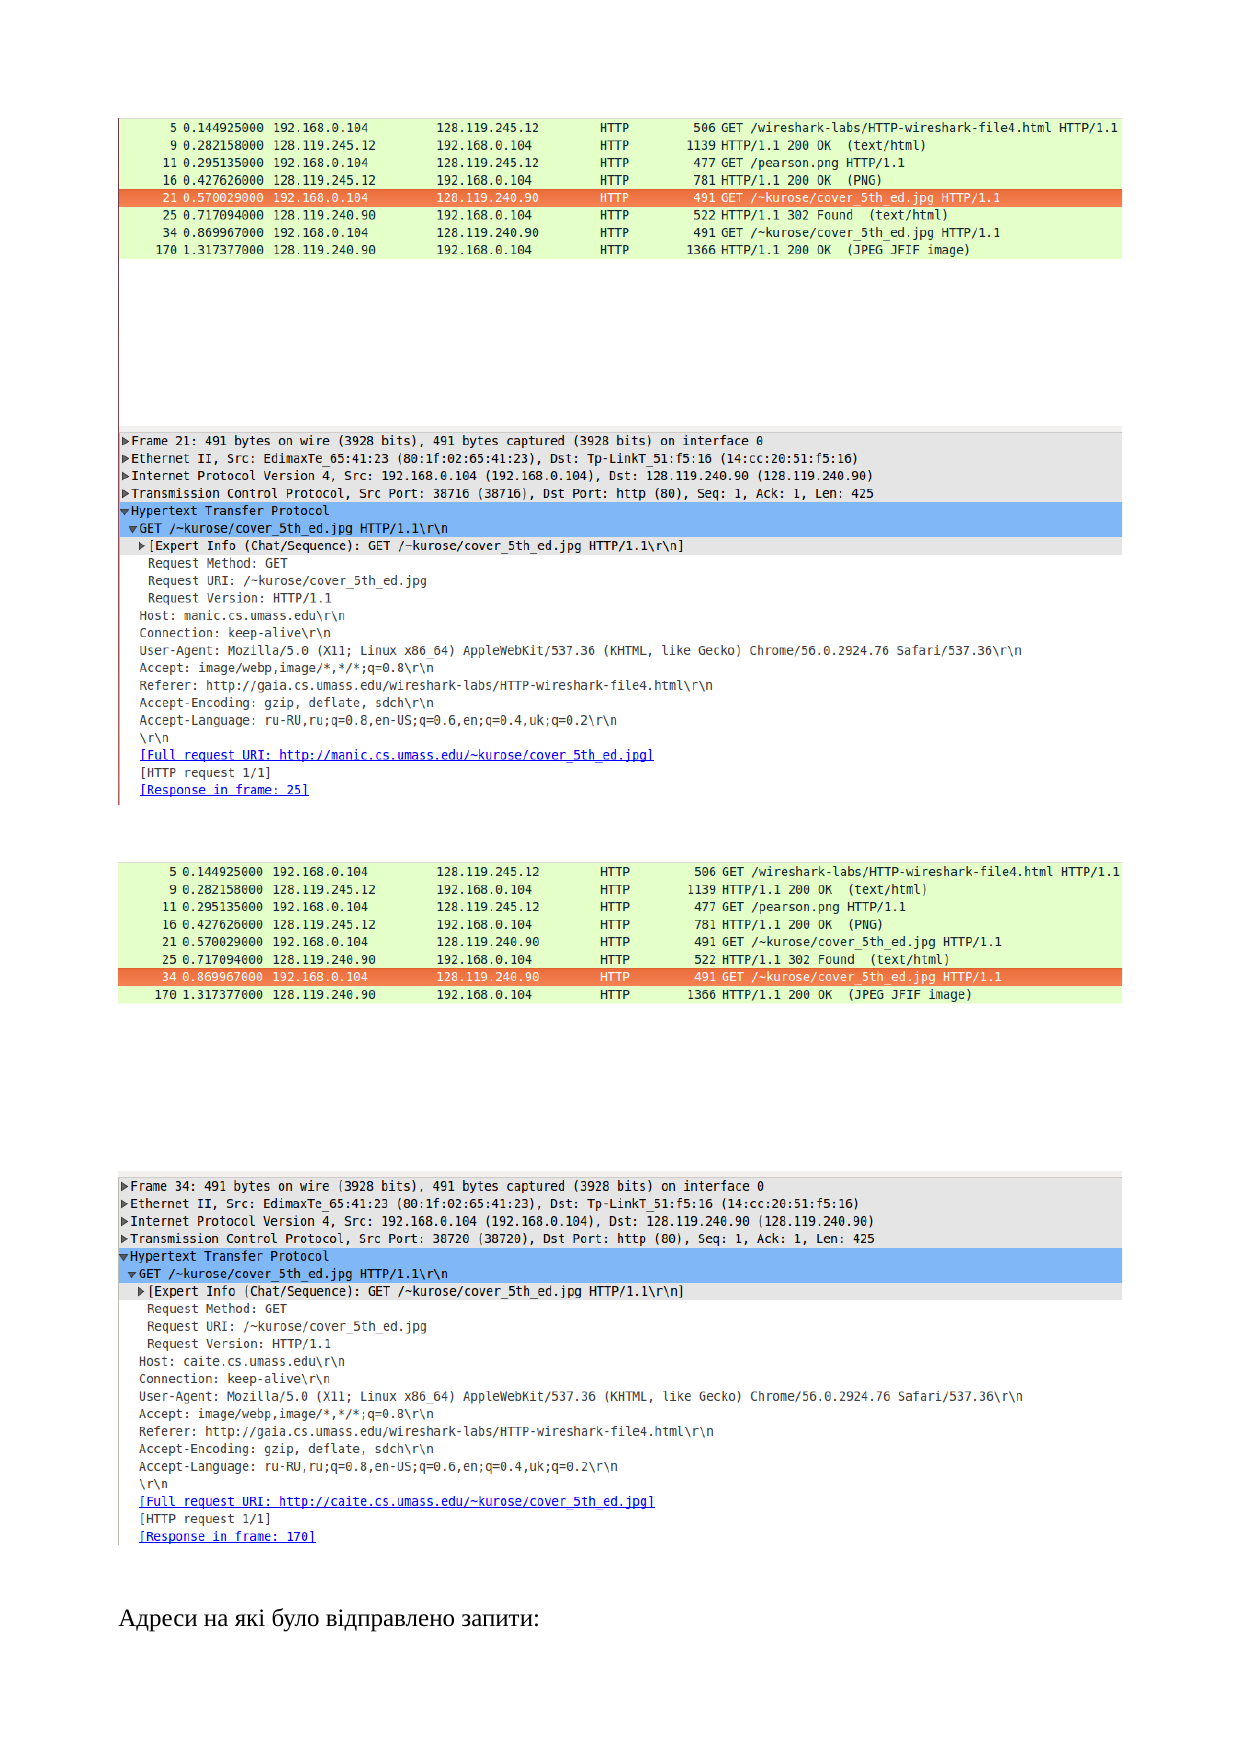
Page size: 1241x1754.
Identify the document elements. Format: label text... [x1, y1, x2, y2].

picture [118, 862, 1123, 1545]
picture [118, 118, 1123, 805]
list Адреси на які було відправлено запити: [118, 1603, 1122, 1631]
